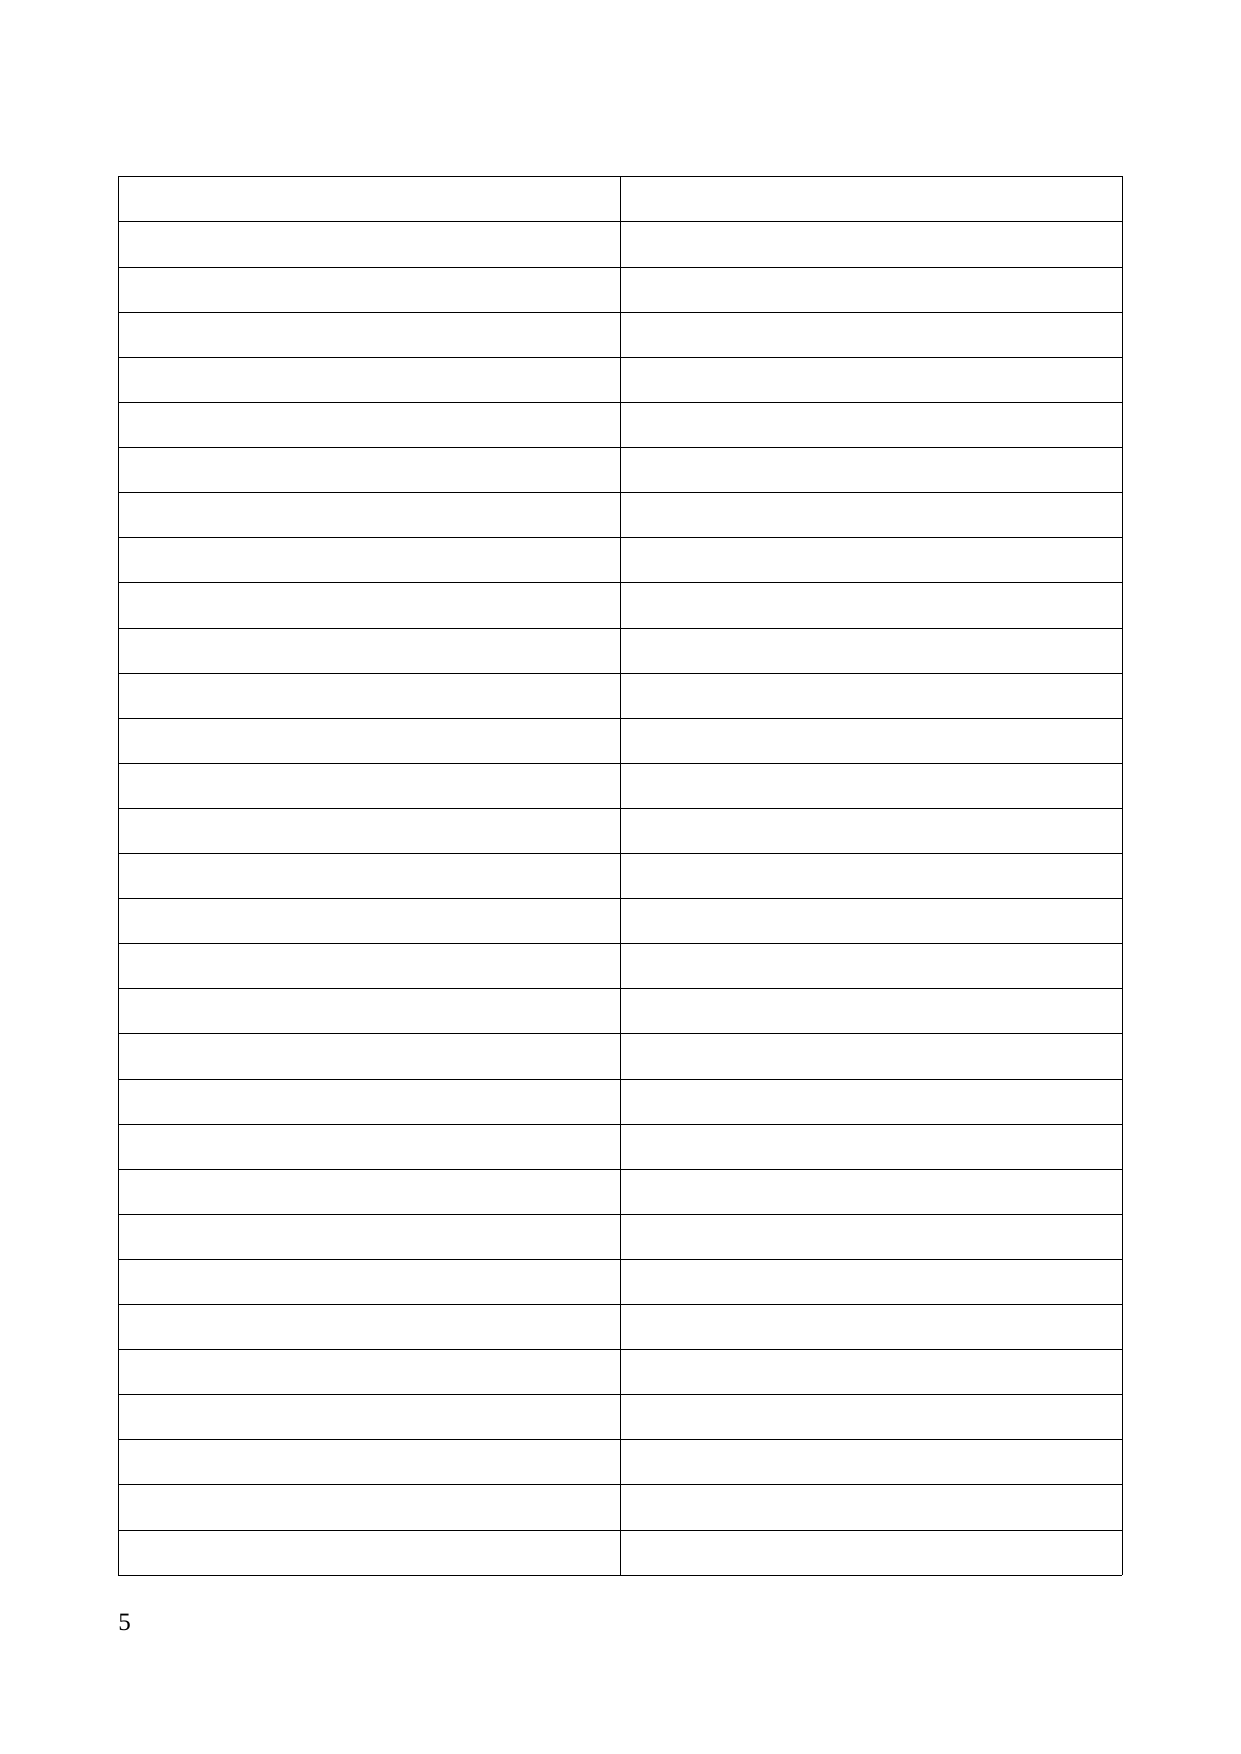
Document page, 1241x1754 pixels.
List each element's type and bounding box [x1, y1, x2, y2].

table_cell [621, 222, 1122, 267]
table_cell [621, 764, 1122, 808]
table_cell [119, 1485, 620, 1529]
table_cell [621, 583, 1122, 627]
table_cell [621, 1531, 1122, 1574]
table_cell [621, 1260, 1122, 1304]
table_cell [621, 944, 1122, 988]
table_cell [621, 1395, 1122, 1439]
table_cell [119, 1260, 620, 1304]
table_cell [621, 268, 1122, 312]
table_cell [621, 1215, 1122, 1259]
table_cell [119, 222, 620, 267]
table_cell [119, 177, 620, 221]
table_cell [119, 854, 620, 898]
table_cell [119, 403, 620, 447]
table_cell [119, 583, 620, 627]
table_cell [119, 944, 620, 988]
table_cell [119, 989, 620, 1033]
table_cell [119, 1305, 620, 1349]
table_cell [119, 358, 620, 402]
table_cell [621, 448, 1122, 492]
table_cell [119, 1080, 620, 1123]
table_cell [621, 719, 1122, 763]
table_cell [119, 674, 620, 718]
table_cell [119, 538, 620, 582]
table_cell [119, 1531, 620, 1574]
table_cell [621, 403, 1122, 447]
table_cell [621, 1125, 1122, 1169]
table_cell [119, 719, 620, 763]
table_cell [621, 177, 1122, 221]
table_cell [621, 538, 1122, 582]
table_cell [621, 809, 1122, 853]
table_cell [621, 1170, 1122, 1214]
table_cell [119, 1440, 620, 1484]
table_cell [621, 358, 1122, 402]
table_cell [621, 1485, 1122, 1529]
table_cell [119, 899, 620, 943]
table_cell [119, 1125, 620, 1169]
table_cell [119, 313, 620, 357]
table_cell [621, 854, 1122, 898]
table_cell [621, 674, 1122, 718]
table_cell [621, 1350, 1122, 1394]
table_cell [119, 629, 620, 672]
table_cell [119, 1170, 620, 1214]
table_cell [119, 268, 620, 312]
table_cell [621, 313, 1122, 357]
table_cell [621, 1034, 1122, 1078]
table_cell [119, 1034, 620, 1078]
table_cell [119, 764, 620, 808]
table_cell [621, 629, 1122, 672]
table_cell [119, 493, 620, 537]
table_cell [621, 989, 1122, 1033]
table_cell [621, 899, 1122, 943]
table_cell [119, 809, 620, 853]
table_cell [621, 1440, 1122, 1484]
table_cell [119, 1215, 620, 1259]
table_cell [119, 1395, 620, 1439]
table_cell [119, 448, 620, 492]
table_cell [621, 1305, 1122, 1349]
table_cell [621, 1080, 1122, 1123]
table_cell [621, 493, 1122, 537]
table_cell [119, 1350, 620, 1394]
